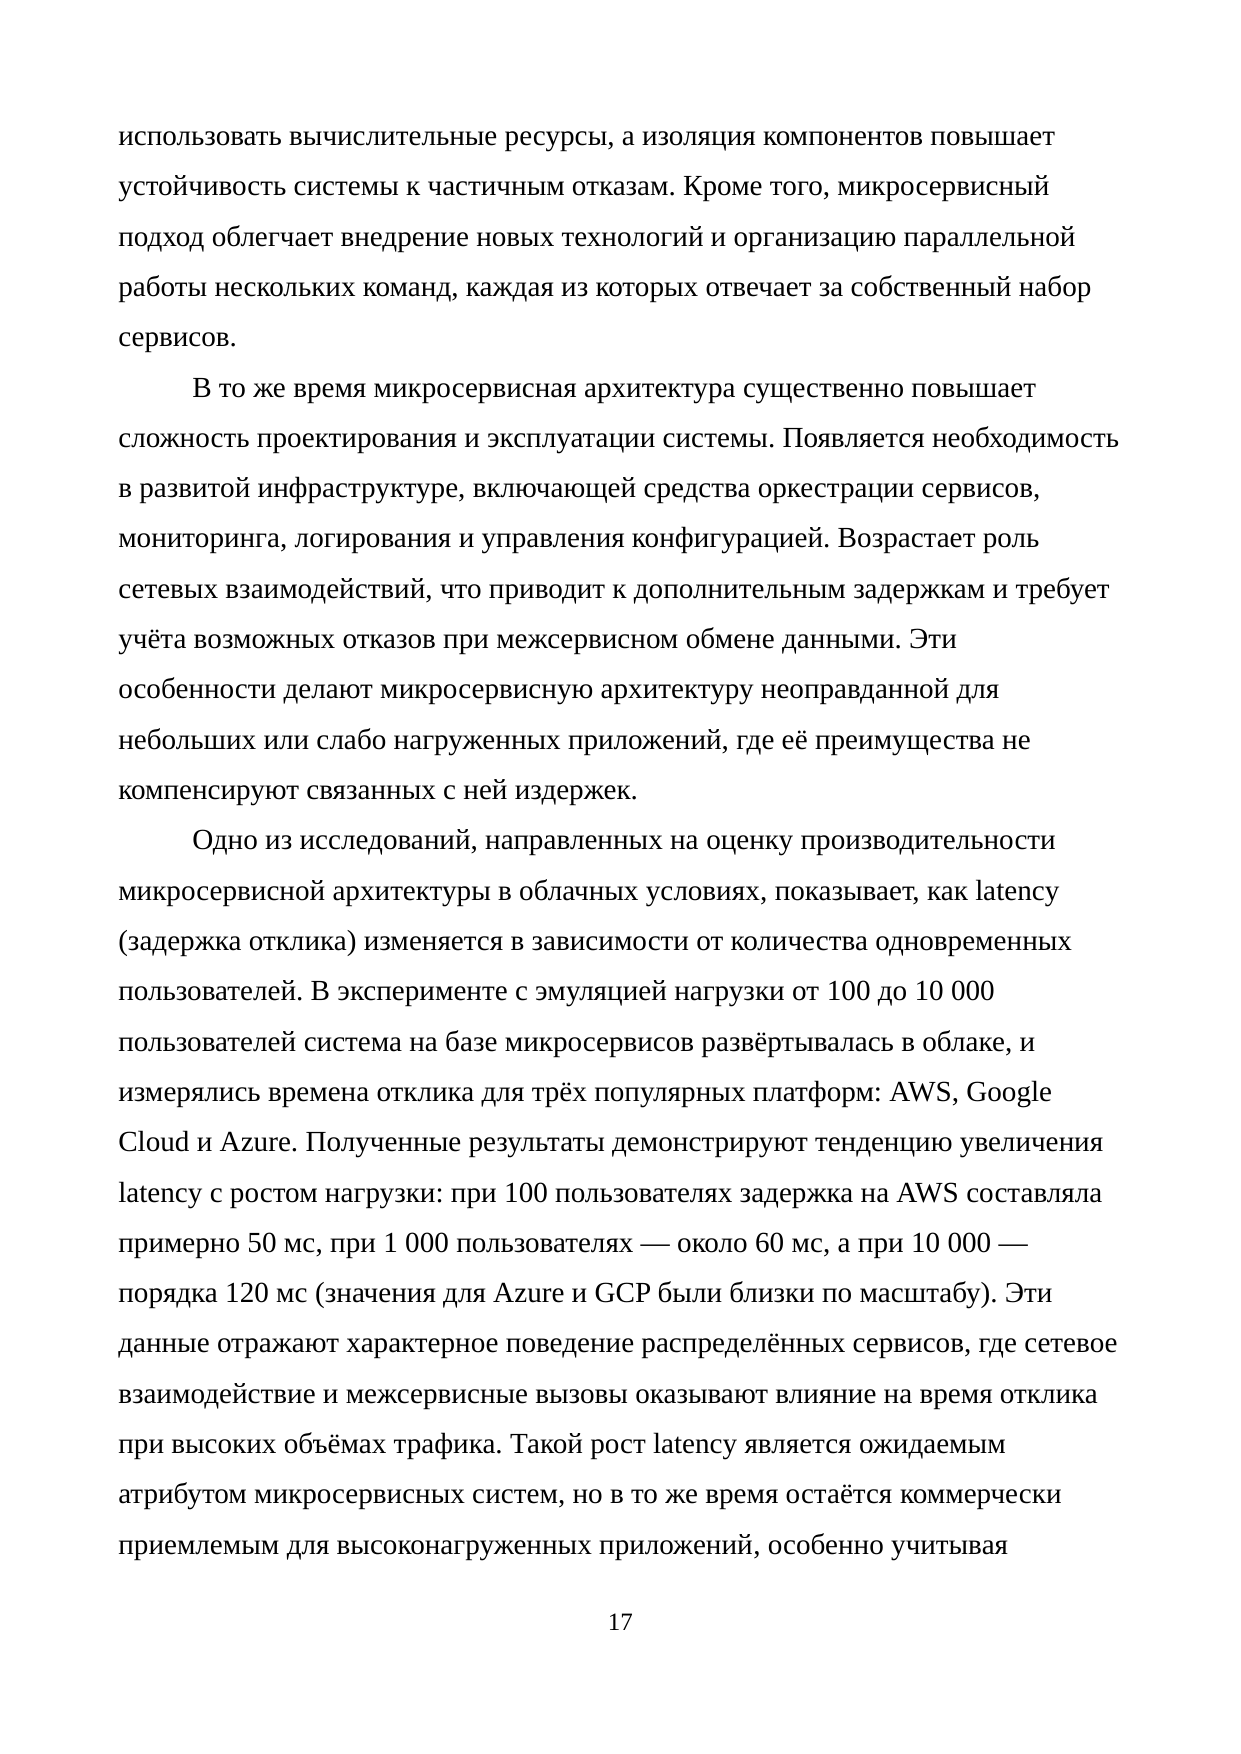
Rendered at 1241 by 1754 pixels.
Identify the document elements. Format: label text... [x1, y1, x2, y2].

text Одно из исследований, направленных на оценку производительности микросервисной архитектуры в облачных условиях, показывает, как latency (задержка отклика) изменяется в зависимости от количества одновременных пользователей. В эксперименте с эмуляцией нагрузки от 100 до 10 000 пользователей система на базе микросервисов развёртывалась в облаке, и измерялись времена отклика для трёх популярных платформ: AWS, Google Cloud и Azure. Полученные результаты демонстрируют тенденцию увеличения latency с ростом нагрузки: при 100 пользователях задержка на AWS составляла примерно 50 мс, при 1 000 пользователях — около 60 мс, а при 10 000 — порядка 120 мс (значения для Azure и GCP были близки по масштабу). Эти данные отражают характерное поведение распределённых сервисов, где сетевое взаимодействие и межсервисные вызовы оказывают влияние на время отклика при высоких объёмах трафика. Такой рост latency является ожидаемым атрибутом микросервисных систем, но в то же время остаётся коммерчески приемлемым для высоконагруженных приложений, особенно учитывая [118, 822, 1122, 1560]
text В то же время микросервисная архитектура существенно повышает сложность проектирования и эксплуатации системы. Появляется необходимость в развитой инфраструктуре, включающей средства оркестрации сервисов, мониторинга, логирования и управления конфигурацией. Возрастает роль сетевых взаимодействий, что приводит к дополнительным задержкам и требует учёта возможных отказов при межсервисном обмене данными. Эти особенности делают микросервисную архитектуру неоправданной для небольших или слабо нагруженных приложений, где её преимущества не компенсируют связанных с ней издержек. [118, 370, 1122, 806]
text использовать вычислительные ресурсы, а изоляция компонентов повышает устойчивость системы к частичным отказам. Кроме того, микросервисный подход облегчает внедрение новых технологий и организацию параллельной работы нескольких команд, каждая из которых отвечает за собственный набор сервисов. [118, 118, 1122, 353]
